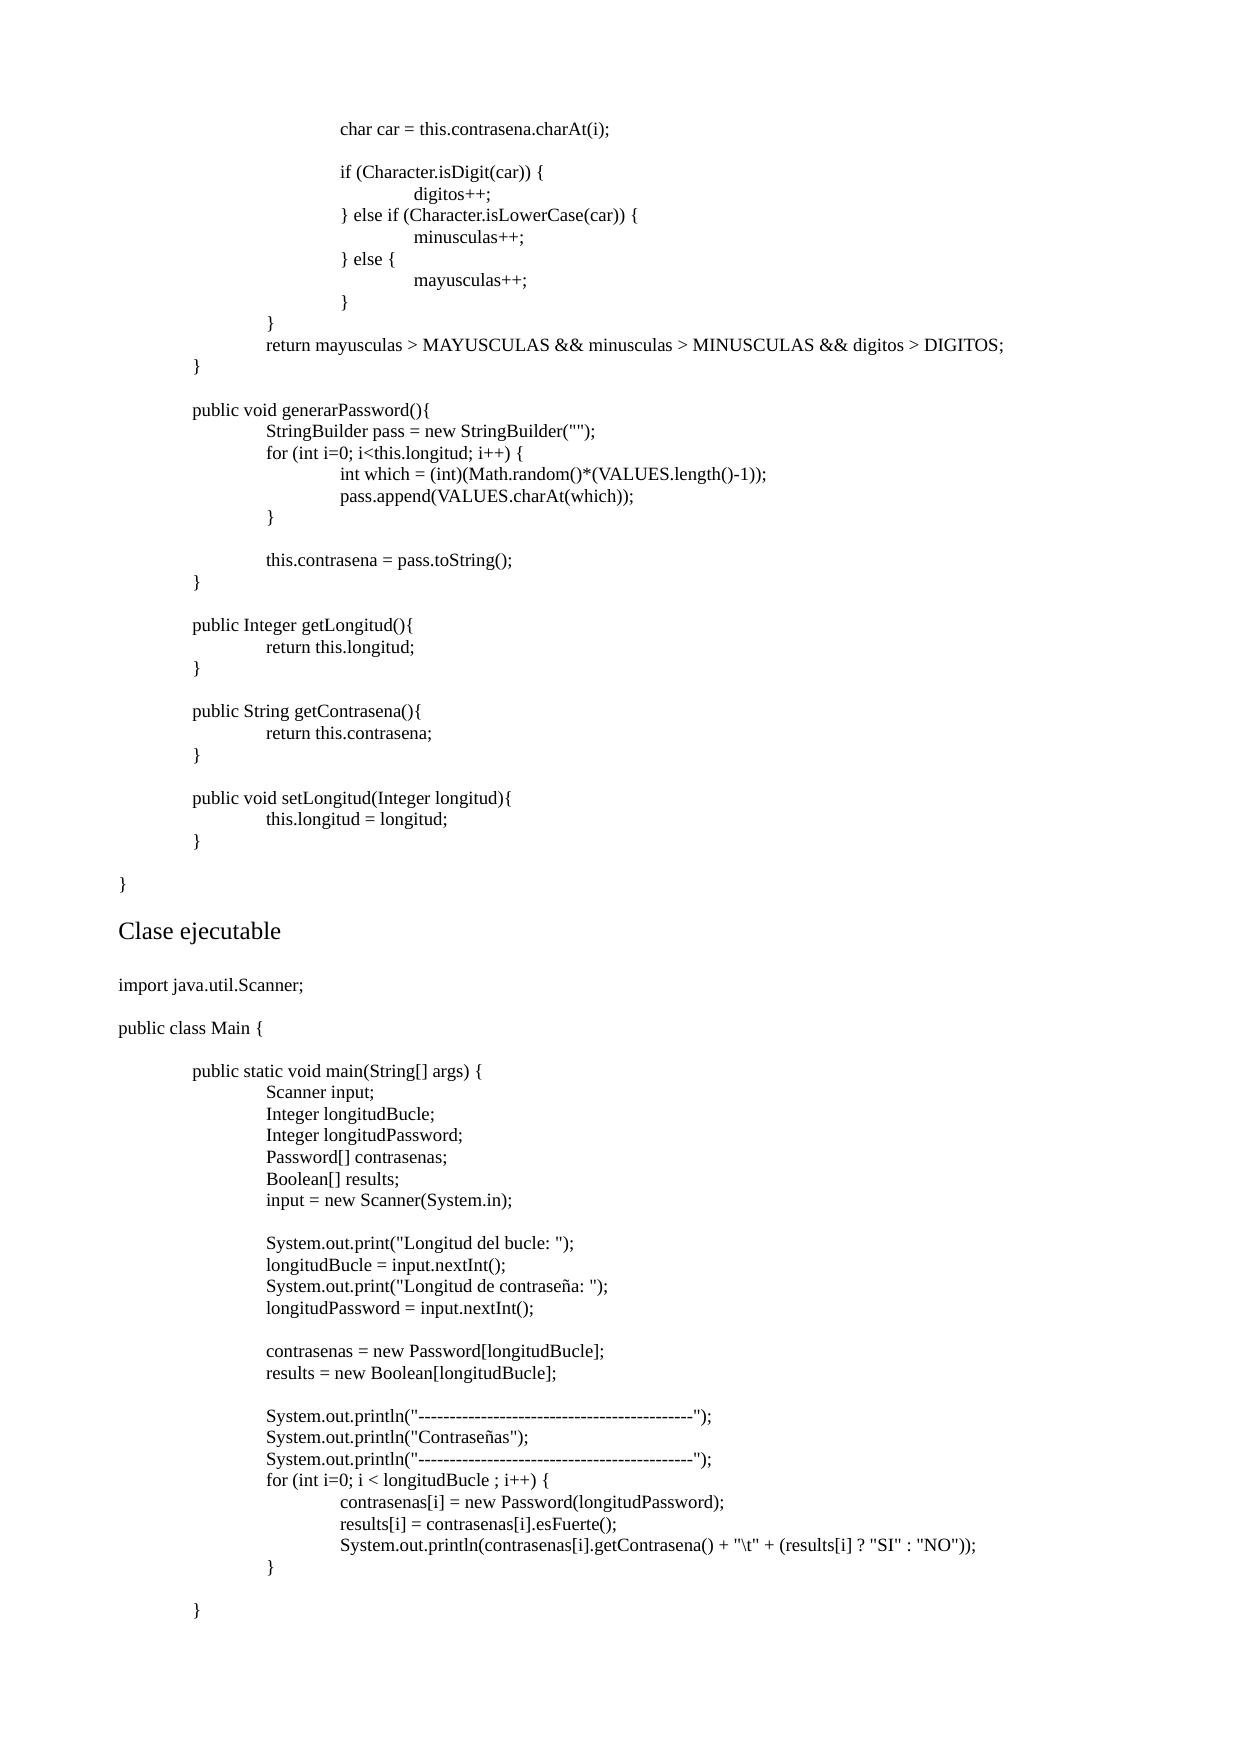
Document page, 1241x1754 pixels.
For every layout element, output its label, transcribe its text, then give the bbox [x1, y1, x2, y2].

text digitos++; [118, 183, 1122, 204]
text return this.contrasena; [118, 722, 1122, 743]
text Integer longitudBucle; [118, 1103, 1122, 1124]
text results[i] = contrasenas[i].esFuerte(); [118, 1512, 1122, 1534]
text return this.longitud; [118, 636, 1122, 657]
text public String getContrasena(){ [118, 700, 1122, 722]
text } [118, 506, 1122, 528]
text } [118, 873, 1122, 894]
text results = new Boolean[longitudBucle]; [118, 1362, 1122, 1383]
text this.longitud = longitud; [118, 808, 1122, 830]
text public void generarPassword(){ [118, 398, 1122, 420]
text System.out.println("--------------------------------------------"); [118, 1448, 1122, 1469]
text public void setLongitud(Integer longitud){ [118, 787, 1122, 808]
text input = new Scanner(System.in); [118, 1189, 1122, 1211]
text pass.append(VALUES.charAt(which)); [118, 485, 1122, 506]
text return mayusculas > MAYUSCULAS && minusculas > MINUSCULAS && digitos > DIGITOS; [118, 334, 1122, 355]
text System.out.println(contrasenas[i].getContrasena() + "\t" + (results[i] ? "SI" : "NO")); [118, 1534, 1122, 1556]
text Password[] contrasenas; [118, 1146, 1122, 1167]
text System.out.println("Contraseñas"); [118, 1426, 1122, 1448]
text contrasenas = new Password[longitudBucle]; [118, 1340, 1122, 1362]
text this.contrasena = pass.toString(); [118, 549, 1122, 571]
text } else if (Character.isLowerCase(car)) { [118, 204, 1122, 226]
text public Integer getLongitud(){ [118, 614, 1122, 636]
text char car = this.contrasena.charAt(i); [118, 118, 1122, 140]
text } [118, 743, 1122, 765]
text Integer longitudPassword; [118, 1124, 1122, 1146]
text public class Main { [118, 1017, 1122, 1038]
text } [118, 571, 1122, 592]
text contrasenas[i] = new Password(longitudPassword); [118, 1491, 1122, 1512]
text for (int i=0; i<this.longitud; i++) { [118, 442, 1122, 463]
text } [118, 312, 1122, 334]
text System.out.println("--------------------------------------------"); [118, 1405, 1122, 1426]
text } [118, 657, 1122, 679]
text public static void main(String[] args) { [118, 1060, 1122, 1081]
text } [118, 1599, 1122, 1620]
text longitudBucle = input.nextInt(); [118, 1254, 1122, 1275]
text Clase ejecutable [118, 916, 1122, 945]
text System.out.print("Longitud de contraseña: "); [118, 1275, 1122, 1297]
text Boolean[] results; [118, 1167, 1122, 1189]
text Scanner input; [118, 1081, 1122, 1103]
text } [118, 355, 1122, 377]
text for (int i=0; i < longitudBucle ; i++) { [118, 1469, 1122, 1491]
text System.out.print("Longitud del bucle: "); [118, 1232, 1122, 1254]
text int which = (int)(Math.random()*(VALUES.length()-1)); [118, 463, 1122, 485]
text } [118, 830, 1122, 851]
text mayusculas++; [118, 269, 1122, 291]
text longitudPassword = input.nextInt(); [118, 1297, 1122, 1318]
text } [118, 1556, 1122, 1577]
text StringBuilder pass = new StringBuilder(""); [118, 420, 1122, 442]
text minusculas++; [118, 226, 1122, 247]
text } [118, 291, 1122, 312]
text } else { [118, 247, 1122, 269]
text import java.util.Scanner; [118, 973, 1122, 995]
text if (Character.isDigit(car)) { [118, 161, 1122, 183]
